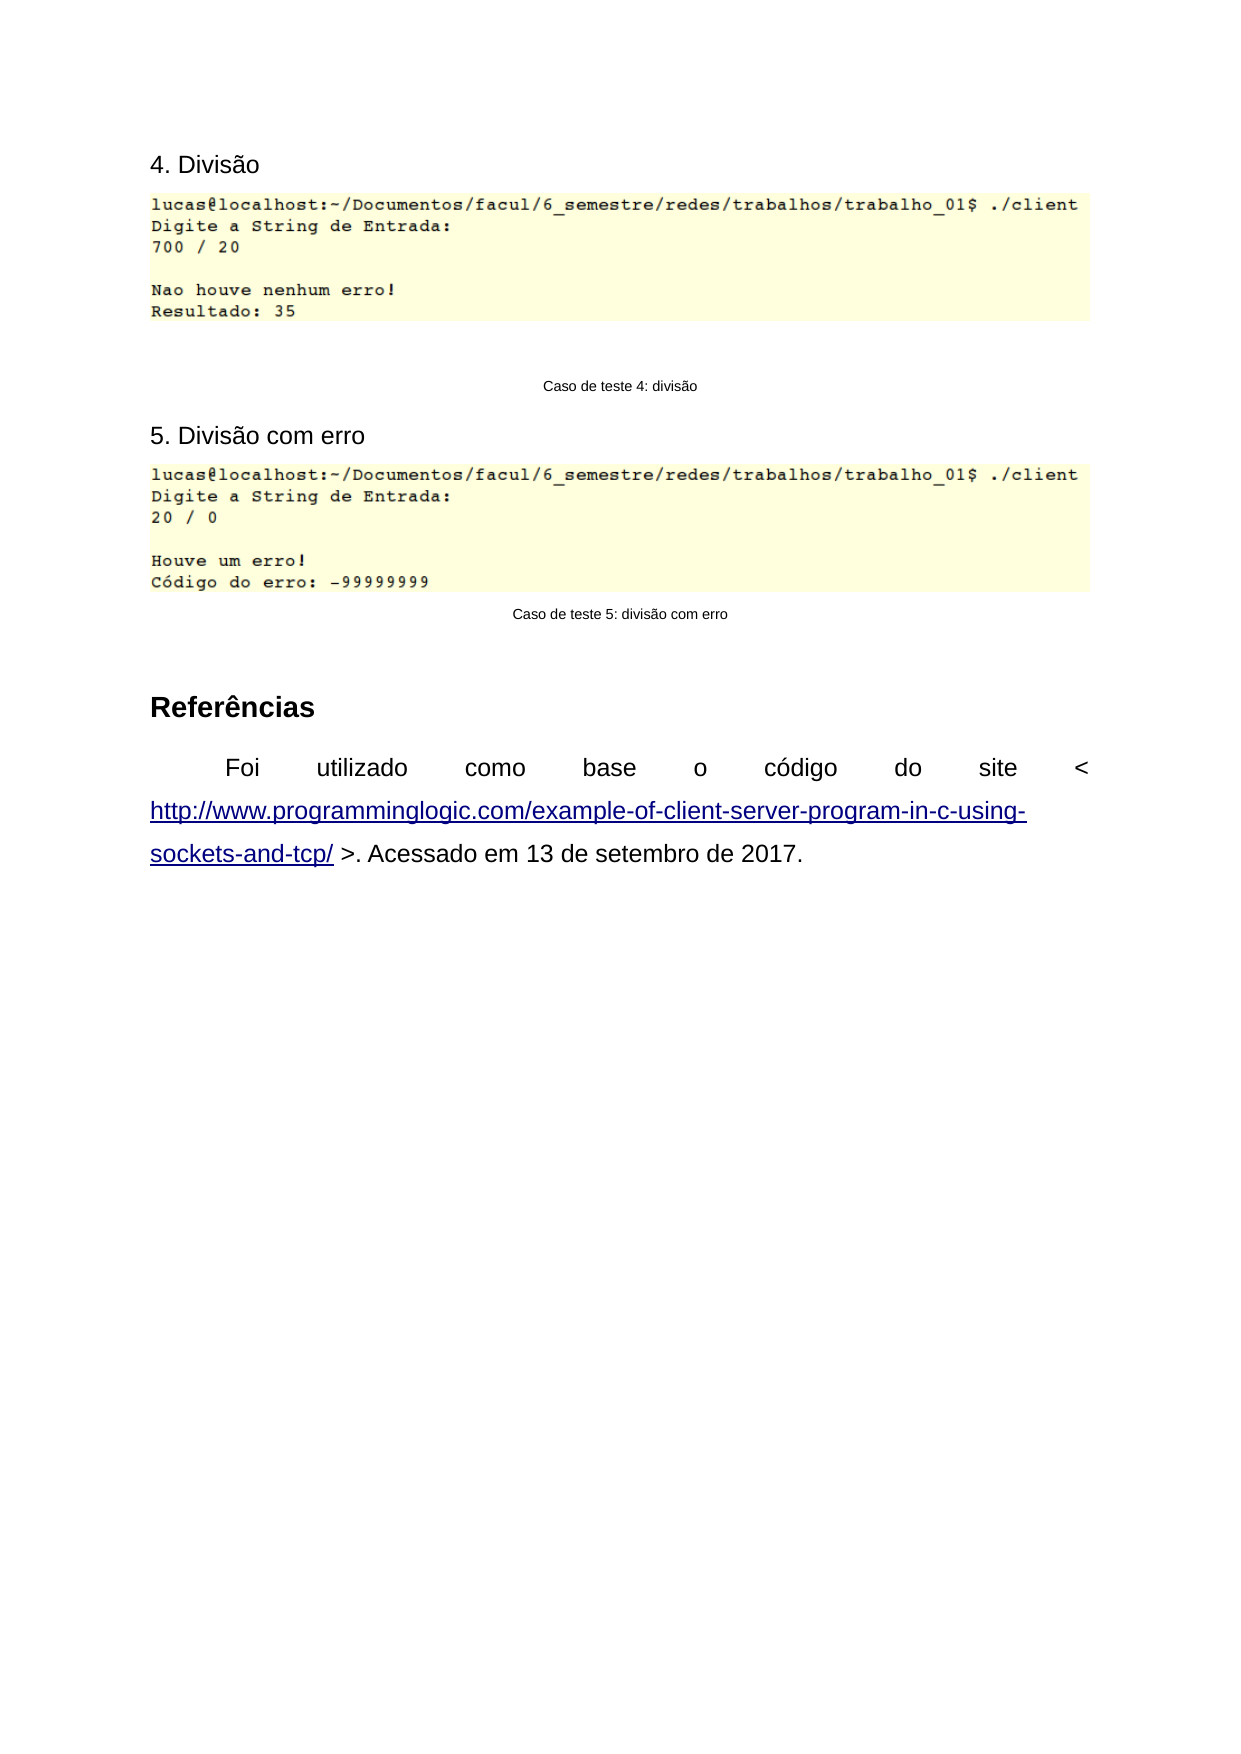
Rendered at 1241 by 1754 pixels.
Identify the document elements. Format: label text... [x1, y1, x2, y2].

picture [150, 193, 1091, 321]
text Caso de teste 5: divisão com erro [150, 592, 1090, 634]
text 5. Divisão com erro [150, 421, 1090, 450]
picture [150, 464, 1091, 592]
text Foi utilizado como base o código do site < http://www.programminglogic.com/example-of-client-server-program-in-c-using-sockets-and-tcp/ >. Acessado em 13 de setembro de 2017. [150, 753, 1090, 868]
text 4. Divisão [150, 150, 1090, 179]
text Caso de teste 4: divisão [150, 378, 1090, 407]
subtitle Referências [150, 690, 1090, 724]
